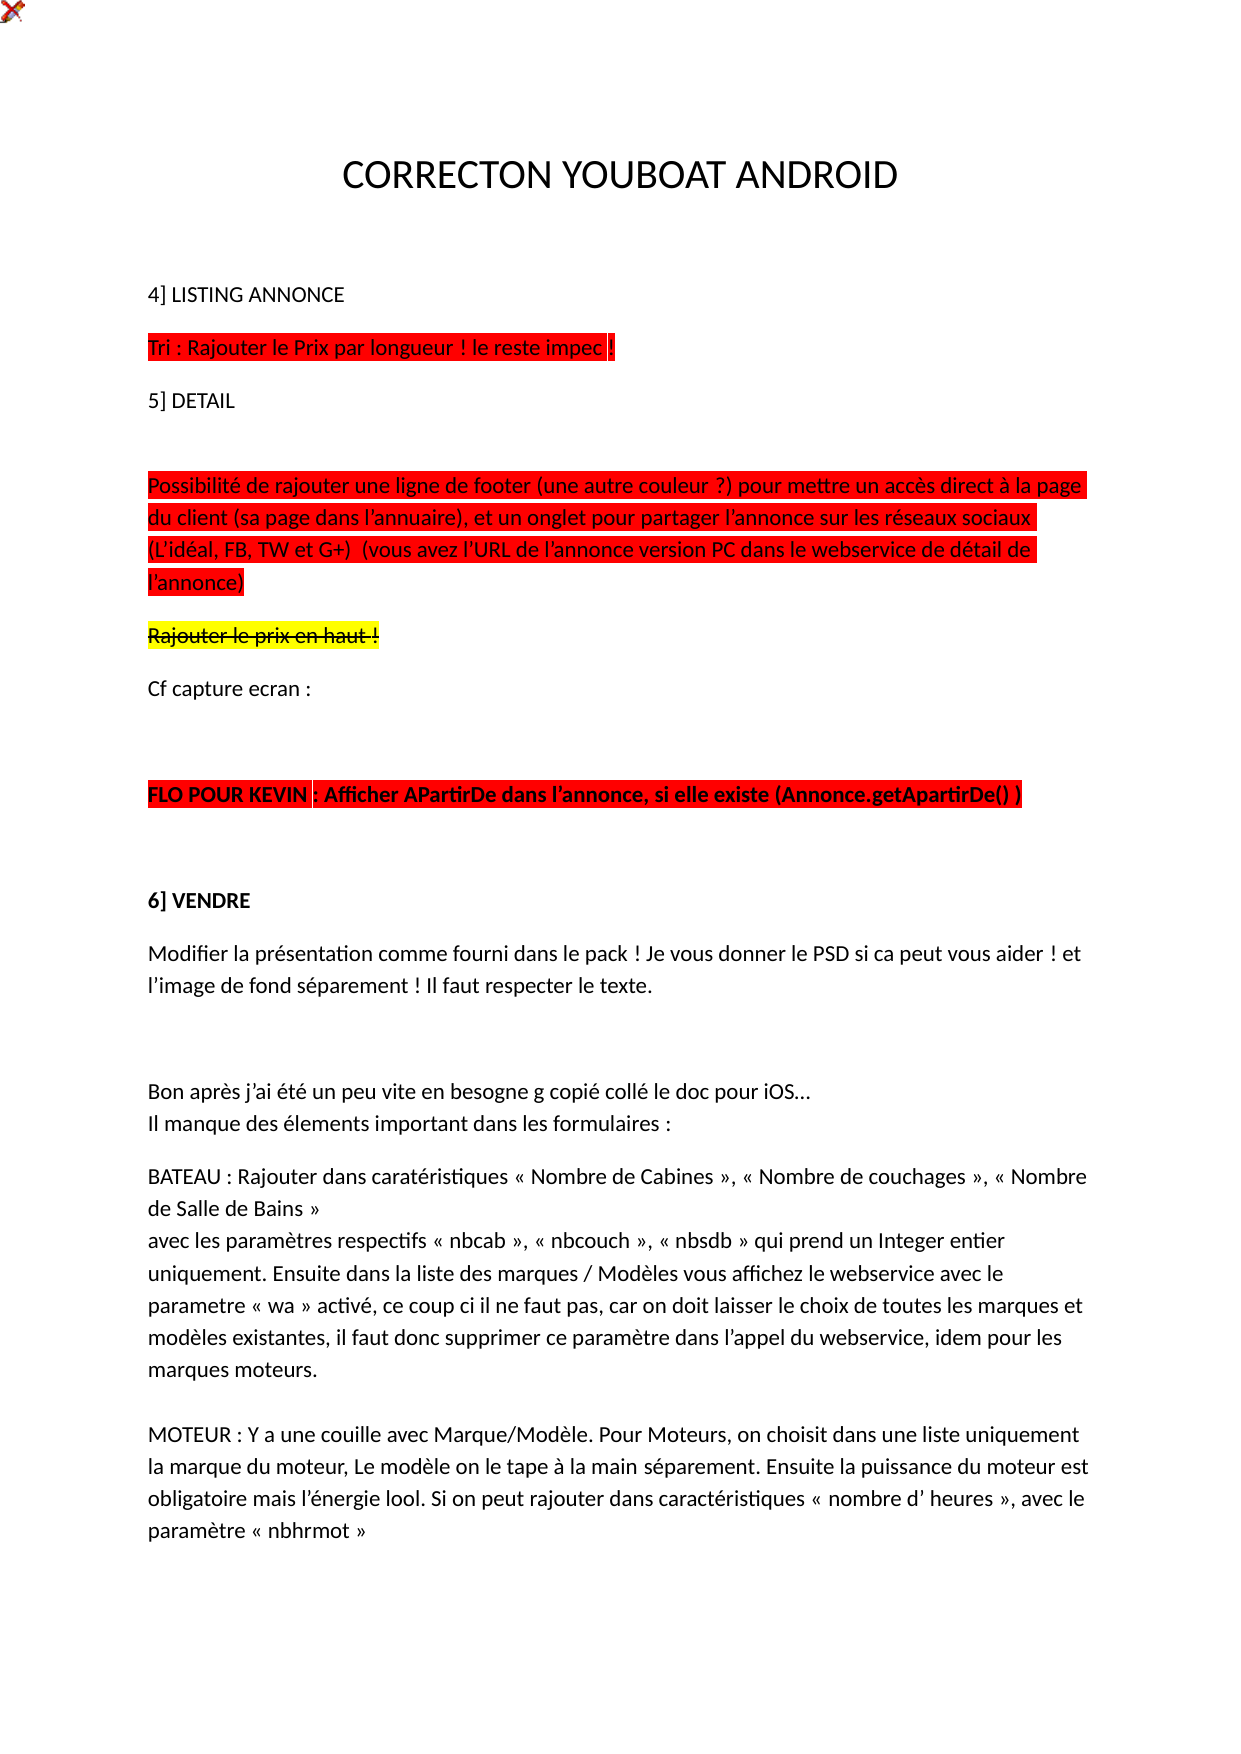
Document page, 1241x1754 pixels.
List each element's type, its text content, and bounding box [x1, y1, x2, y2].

picture [0, 0, 25, 25]
text CORRECTON YOUBOAT ANDROID [148, 148, 1093, 198]
text Tri : Rajouter le Prix par longueur ! le reste impec ! [148, 333, 1093, 361]
text 4] LISTING ANNONCE [148, 280, 1093, 308]
text Possibilité de rajouter une ligne de footer (une autre couleur ?) pour mettre un accès direct à la page du client (sa page dans l’annuaire), et un onglet pour partager l’annonce sur les réseaux sociaux (L’idéal, FB, TW et G+) (vous avez l’URL de l’annonce version PC dans le webservice de détail de l’annonce) [148, 439, 1093, 596]
text Cf capture ecran : [148, 674, 1093, 702]
text 5] DETAIL [148, 386, 1093, 414]
text Modifier la présentation comme fourni dans le pack ! Je vous donner le PSD si ca peut vous aider ! et l’image de fond séparement ! Il faut respecter le texte. [148, 939, 1093, 999]
text 6] VENDRE [148, 886, 1093, 914]
text Rajouter le prix en haut ! [148, 621, 1093, 649]
text FLO POUR KEVIN : Afficher APartirDe dans l’annonce, si elle existe (Annonce.getApartirDe() ) [148, 780, 1093, 808]
text Bon après j’ai été un peu vite en besogne g copié collé le doc pour iOS… Il manque des élements important dans les formulaires : [148, 1077, 1093, 1137]
text BATEAU : Rajouter dans caratéristiques « Nombre de Cabines », « Nombre de couchages », « Nombre de Salle de Bains » avec les paramètres respectifs « nbcab », « nbcouch », « nbsdb » qui prend un Integer entier uniquement. Ensuite dans la liste des marques / Modèles vous affichez le webservice avec le parametre « wa » activé, ce coup ci il ne faut pas, car on doit laisser le choix de toutes les marques et modèles existantes, il faut donc supprimer ce paramètre dans l’appel du webservice, idem pour les marques moteurs. MOTEUR : Y a une couille avec Marque/Modèle. Pour Moteurs, on choisit dans une liste uniquement la marque du moteur, Le modèle on le tape à la main séparement. Ensuite la puissance du moteur est obligatoire mais l’énergie lool. Si on peut rajouter dans caractéristiques « nombre d’ heures », avec le paramètre « nbhrmot » [148, 1162, 1093, 1544]
